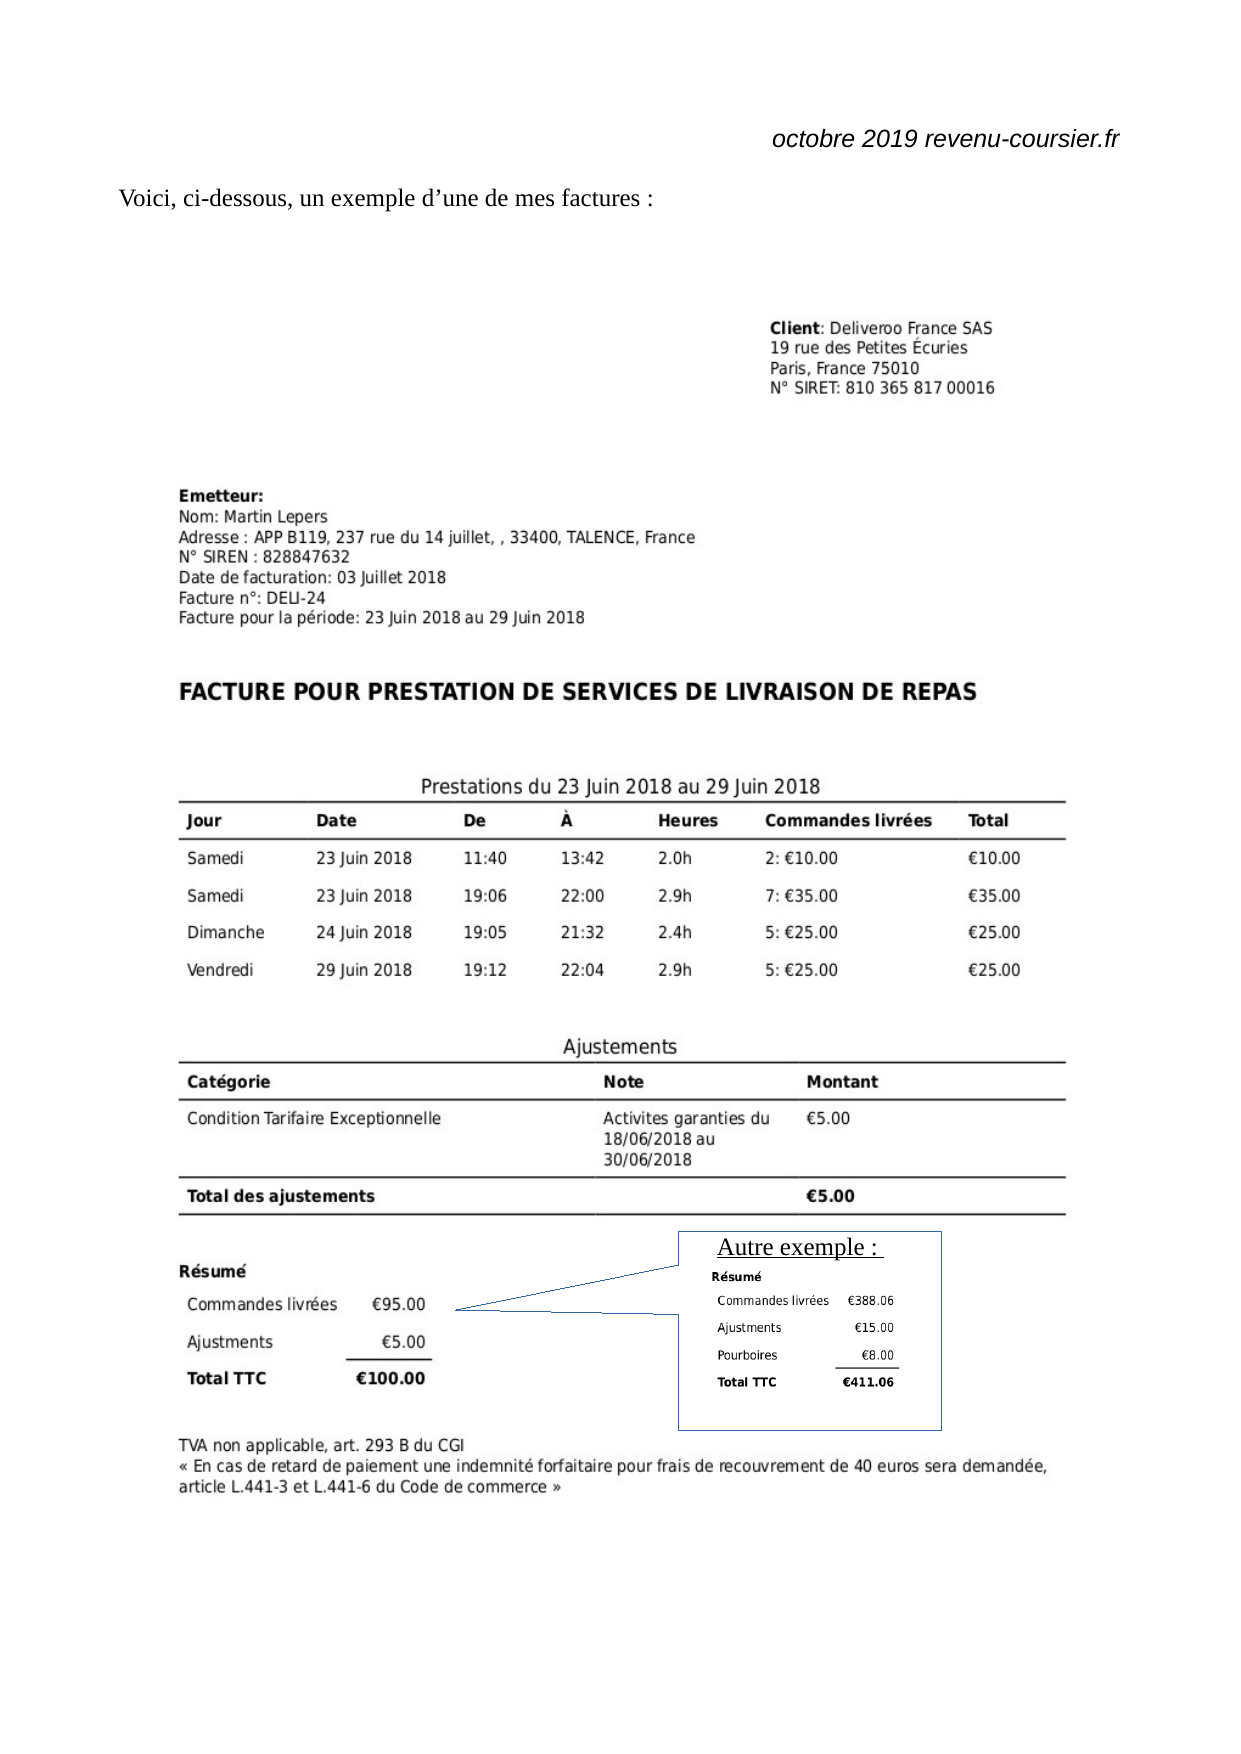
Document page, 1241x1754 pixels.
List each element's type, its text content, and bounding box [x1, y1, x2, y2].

text Voici, ci-dessous, un exemple d’une de mes factures : [118, 183, 1122, 211]
picture [118, 297, 1123, 1507]
